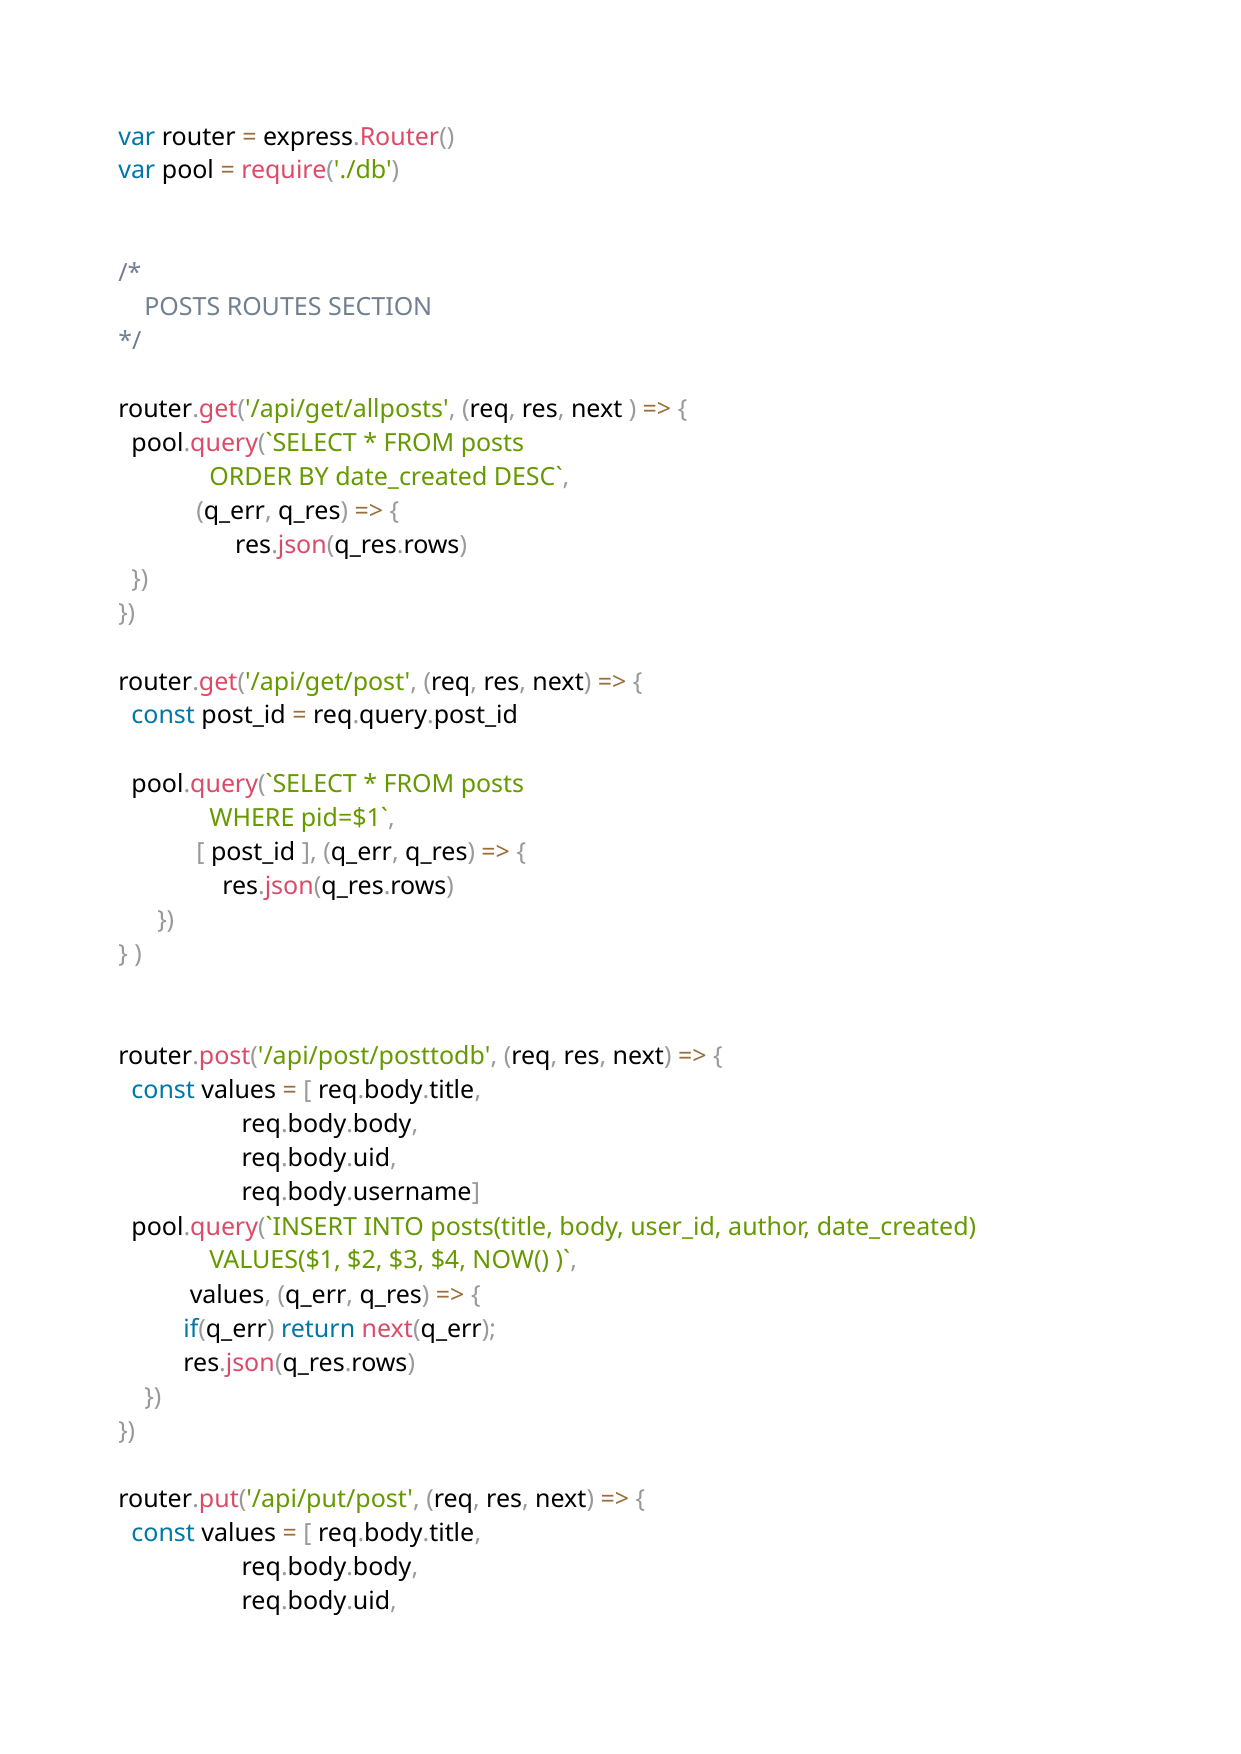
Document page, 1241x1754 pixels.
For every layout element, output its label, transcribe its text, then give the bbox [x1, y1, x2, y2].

text WHERE pid=$1`, [118, 799, 1122, 833]
text }) [118, 1378, 1122, 1412]
text router.get('/api/get/allposts', (req, res, next ) => { [118, 391, 1122, 425]
text const post_id = req.query.post_id [118, 697, 1122, 731]
text /* [118, 254, 1122, 288]
text req.body.uid, [118, 1583, 1122, 1617]
text res.json(q_res.rows) [118, 1344, 1122, 1378]
text req.body.body, [118, 1549, 1122, 1583]
text const values = [ req.body.title, [118, 1515, 1122, 1549]
text const values = [ req.body.title, [118, 1072, 1122, 1106]
text */ [118, 322, 1122, 357]
text }) [118, 595, 1122, 629]
text req.body.uid, [118, 1140, 1122, 1174]
text pool.query(`SELECT * FROM posts [118, 425, 1122, 459]
text res.json(q_res.rows) [118, 527, 1122, 561]
text router.get('/api/get/post', (req, res, next) => { [118, 663, 1122, 697]
text req.body.body, [118, 1106, 1122, 1140]
text } ) [118, 936, 1122, 970]
text var pool = require('./db') [118, 152, 1122, 186]
text }) [118, 902, 1122, 936]
text values, (q_err, q_res) => { [118, 1276, 1122, 1310]
text router.put('/api/put/post', (req, res, next) => { [118, 1481, 1122, 1515]
text var router = express.Router() [118, 118, 1122, 152]
text [ post_id ], (q_err, q_res) => { [118, 833, 1122, 867]
text ORDER BY date_created DESC`, [118, 459, 1122, 493]
text res.json(q_res.rows) [118, 867, 1122, 902]
text req.body.username] [118, 1174, 1122, 1208]
text POSTS ROUTES SECTION [118, 288, 1122, 322]
text }) [118, 561, 1122, 595]
text if(q_err) return next(q_err); [118, 1310, 1122, 1344]
text (q_err, q_res) => { [118, 493, 1122, 527]
text router.post('/api/post/posttodb', (req, res, next) => { [118, 1038, 1122, 1072]
text VALUES($1, $2, $3, $4, NOW() )`, [118, 1242, 1122, 1276]
text }) [118, 1412, 1122, 1447]
text pool.query(`SELECT * FROM posts [118, 765, 1122, 799]
text pool.query(`INSERT INTO posts(title, body, user_id, author, date_created) [118, 1208, 1122, 1242]
